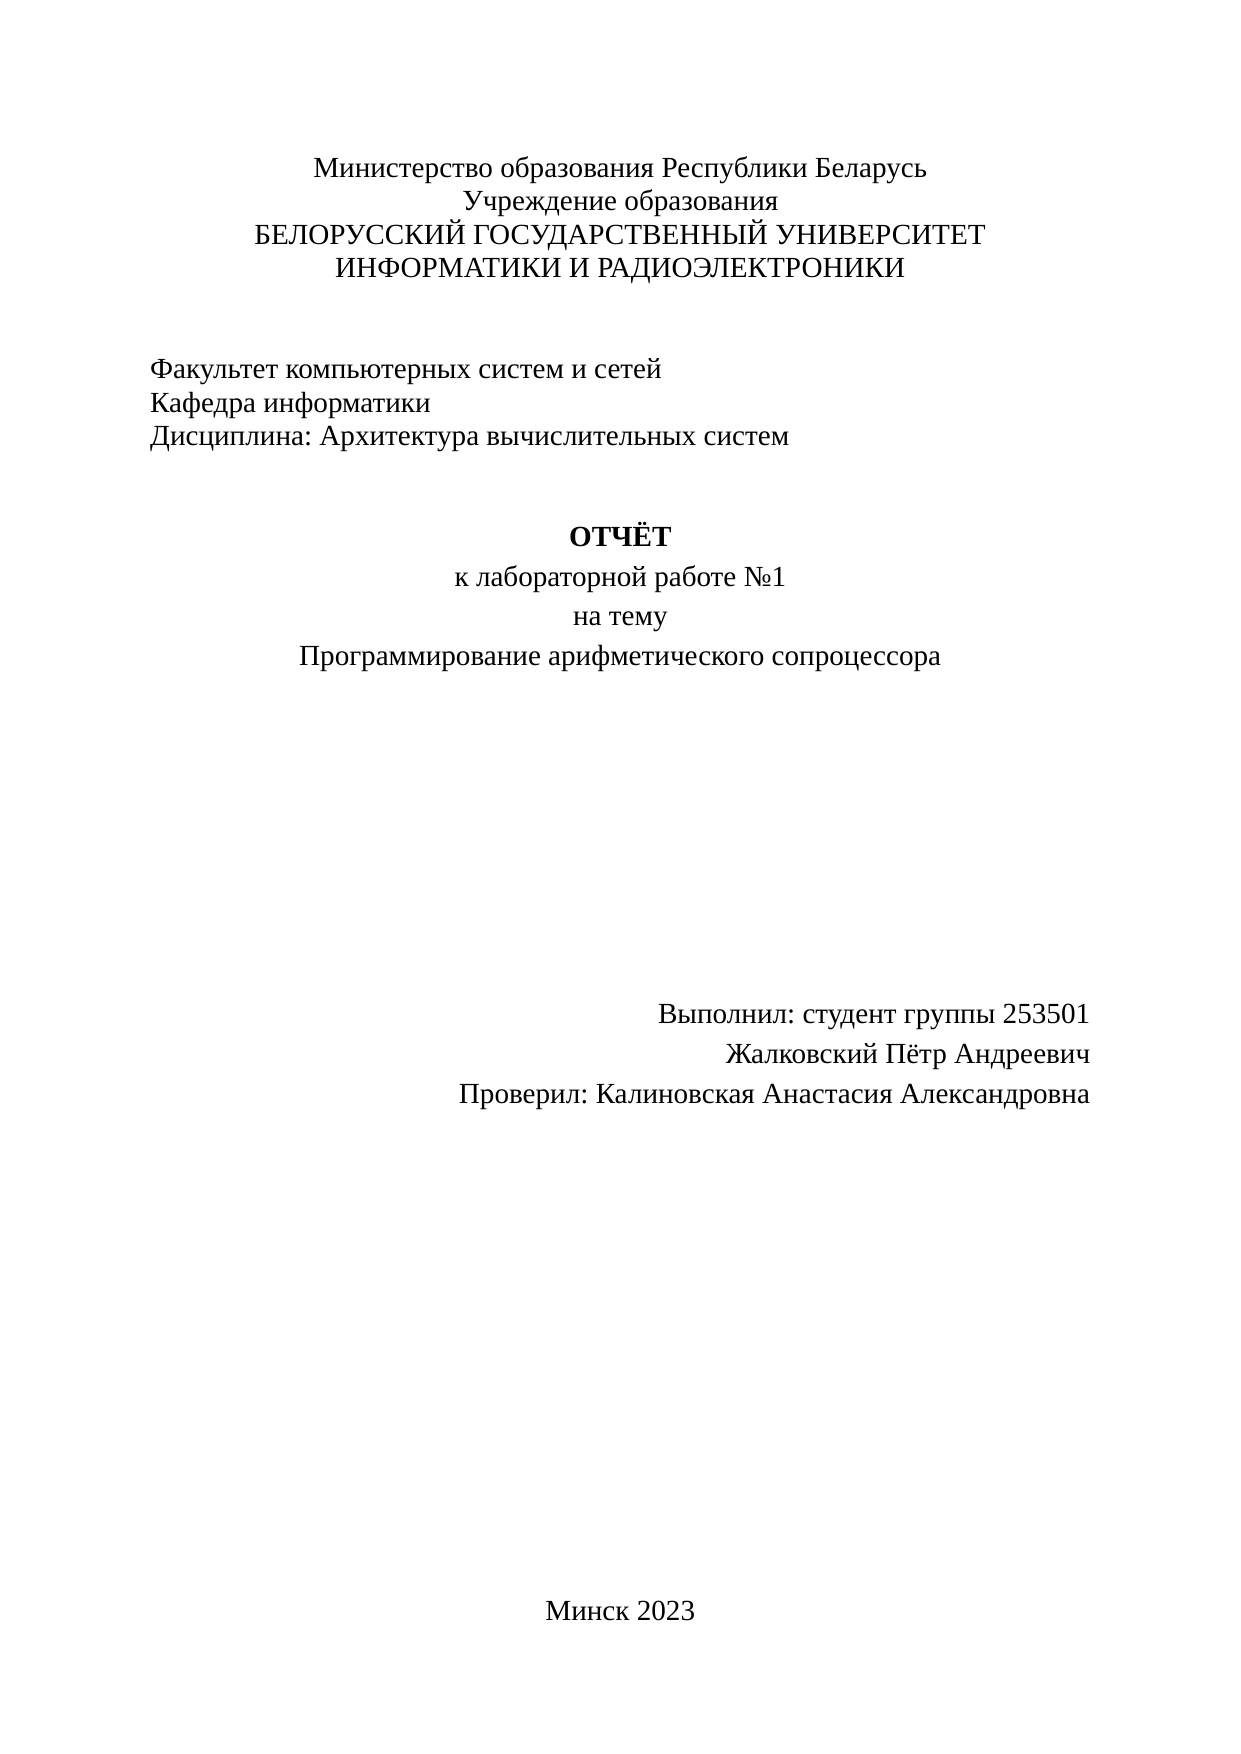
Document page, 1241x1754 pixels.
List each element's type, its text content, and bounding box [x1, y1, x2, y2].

text Проверил: Калиновская Анастасия Александровна [224, 1076, 1090, 1109]
text Дисциплина: Архитектура вычислительных систем [150, 418, 1090, 452]
text ИНФОРМАТИКИ И РАДИОЭЛЕКТРОНИКИ [150, 251, 1090, 284]
text Кафедра информатики [150, 385, 1090, 418]
text Учреждение образования [150, 183, 1090, 217]
text ОТЧЁТ [150, 519, 1090, 552]
text Министерство образования Республики Беларусь [150, 150, 1090, 183]
text Факультет компьютерных систем и сетей [150, 351, 1090, 385]
text на тему [150, 598, 1090, 632]
text Выполнил: студент группы 253501 [224, 996, 1090, 1030]
text Минск 2023 [150, 1593, 1090, 1627]
text Жалковский Пётр Андреевич [224, 1036, 1090, 1070]
text к лабораторной работе №1 [150, 559, 1090, 592]
text БЕЛОРУССКИЙ ГОСУДАРСТВЕННЫЙ УНИВЕРСИТЕТ [150, 217, 1090, 251]
text Программирование арифметического сопроцессора [150, 638, 1090, 672]
